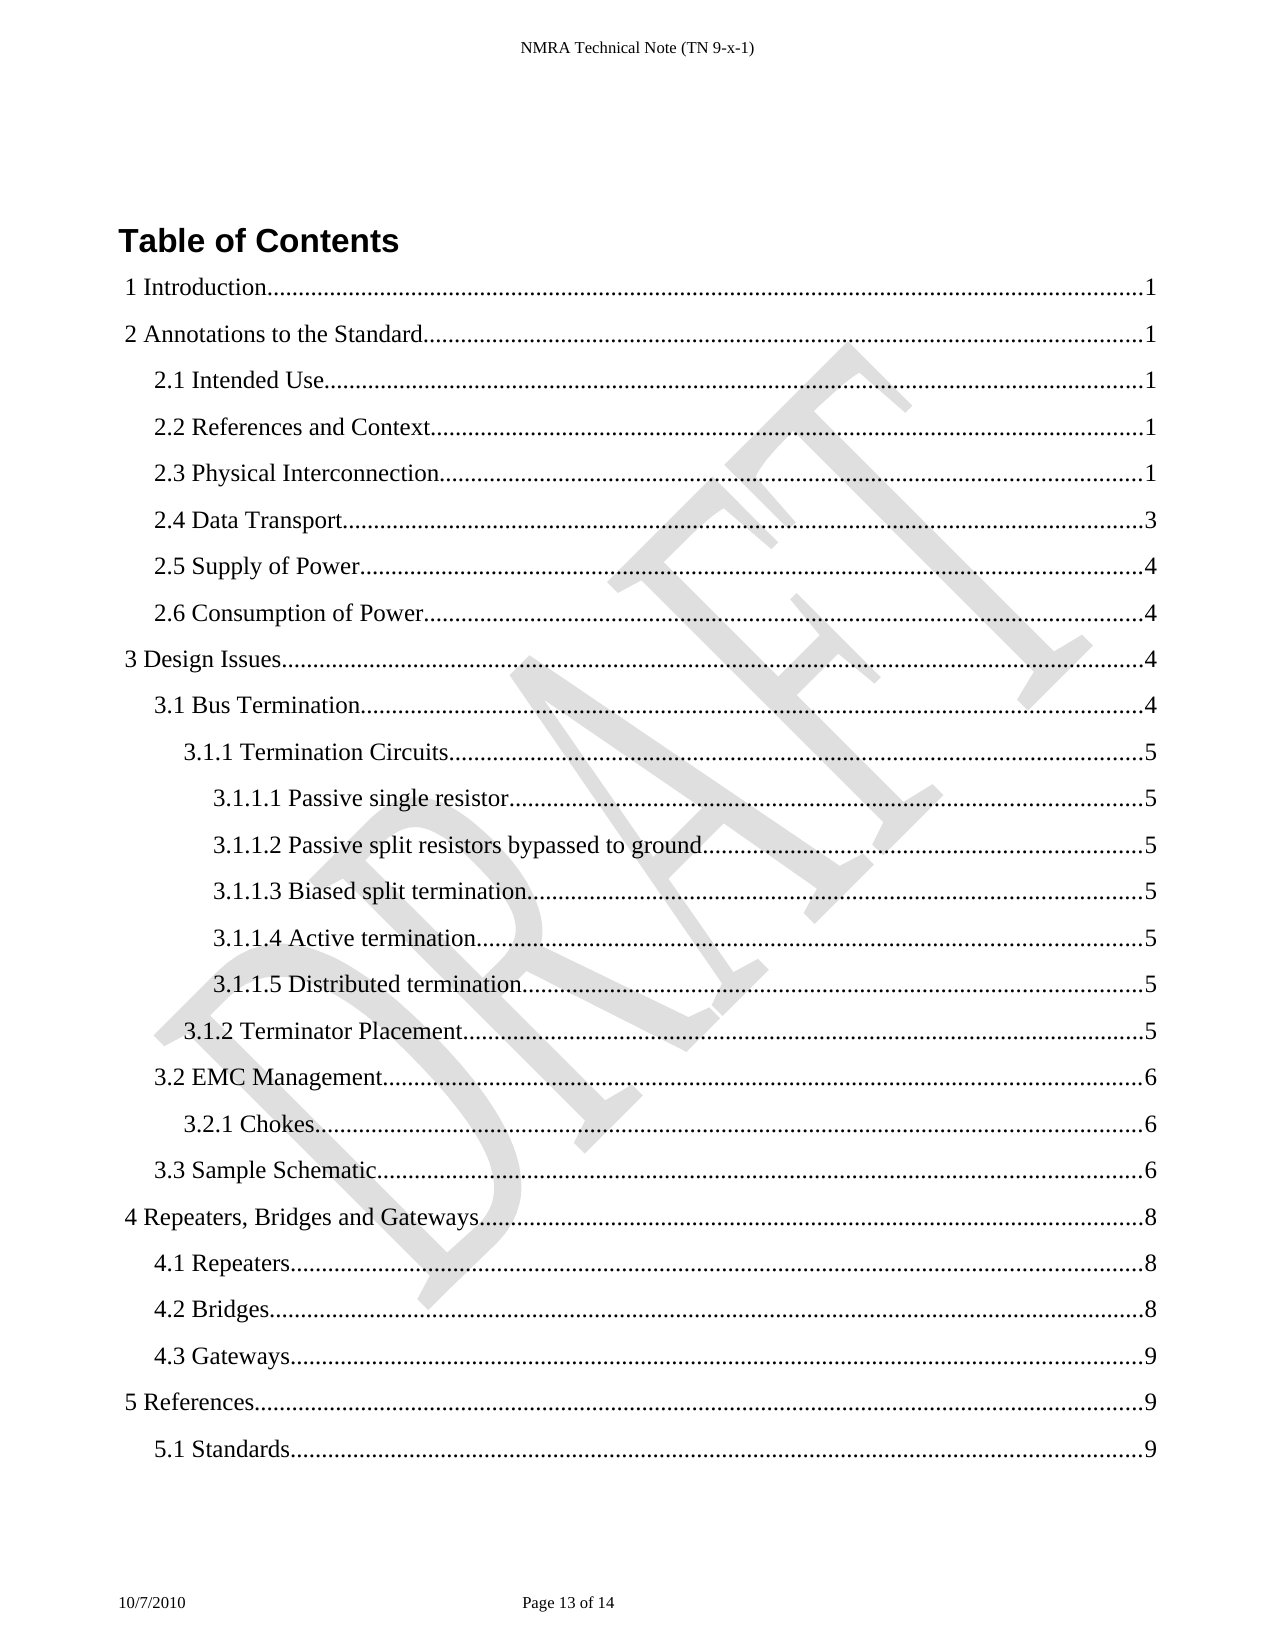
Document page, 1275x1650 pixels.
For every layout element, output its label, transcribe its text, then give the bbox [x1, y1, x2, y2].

text 4 Repeaters, Bridges and Gateways 8 [509, 1202, 1157, 1230]
text 3.1.1.2 Passive split resistors bypassed to ground 5 [368, 830, 469, 859]
text 3.1.1.5 Distributed termination 5 [742, 969, 1157, 998]
text 2.2 References and Context 1 [148, 412, 776, 441]
text 2.5 Supply of Power 4 [665, 551, 941, 580]
text 2.6 Consumption of Power 4 [803, 598, 987, 626]
text 3 Design Issues 4 [849, 644, 1033, 673]
text 3.3 Sample Schematic 6 [148, 1155, 337, 1184]
text 2.6 Consumption of Power 4 [148, 598, 686, 626]
text 3 Design Issues 4 [118, 644, 733, 673]
text 3.1.1.3 Biased split termination 5 [382, 876, 507, 905]
text 3.1.1.5 Distributed termination 5 [357, 969, 461, 998]
text 4 Repeaters, Bridges and Gateways 8 [118, 1202, 383, 1230]
text 3 Design Issues 4 [820, 655, 860, 673]
text 3.1.1 Termination Circuits 5 [840, 737, 1157, 766]
text 2.3 Physical Interconnection 1 [757, 458, 848, 487]
text 2.4 Data Transport 3 [909, 505, 1157, 533]
text 3.2.1 Chokes 6 [495, 1109, 584, 1137]
text 3 Design Issues 4 [747, 644, 809, 673]
text 3.1.1 Termination Circuits 5 [177, 737, 571, 766]
text 3.2 EMC Management 6 [148, 1062, 244, 1091]
text 3.1.1.4 Active termination 5 [542, 923, 699, 952]
text 3.1.1.5 Distributed termination 5 [502, 972, 577, 998]
text 3.2 EMC Management 6 [460, 1062, 554, 1091]
text 4.1 Repeaters 8 [463, 1248, 1157, 1277]
text 3.1.1.4 Active termination 5 [207, 923, 415, 952]
text 3.1 Bus Termination 4 [798, 691, 1157, 719]
text 3.1.1.3 Biased split termination 5 [524, 876, 667, 905]
text 3.1.2 Terminator Placement 5 [696, 1016, 1157, 1044]
text 2.1 Intended Use 1 [834, 374, 882, 394]
text 4.2 Bridges 8 [148, 1294, 1157, 1323]
text 3.1.1.5 Distributed termination 5 [229, 977, 338, 998]
text 3.1.1 Termination Circuits 5 [571, 737, 639, 766]
text 2.4 Data Transport 3 [148, 505, 683, 533]
text 3 Design Issues 4 [1067, 644, 1157, 673]
text 3.1.1.2 Passive split resistors bypassed to ground 5 [636, 830, 679, 856]
text 5 References 9 [118, 1387, 1157, 1416]
text 3.1.1.3 Biased split termination 5 [207, 876, 368, 905]
text 3.1.1.1 Passive single resistor 5 [720, 783, 872, 812]
text 2.6 Consumption of Power 4 [1002, 598, 1157, 626]
text 3.1.1.3 Biased split termination 5 [670, 876, 816, 905]
text 2.5 Supply of Power 4 [148, 551, 637, 580]
text 2.4 Data Transport 3 [695, 509, 751, 533]
text 3.1.2 Terminator Placement 5 [522, 1016, 668, 1044]
text 3.2 EMC Management 6 [568, 1062, 1157, 1091]
text 2.4 Data Transport 3 [742, 505, 894, 533]
subtitle Table of Contents [118, 221, 1157, 260]
text 2.6 Consumption of Power 4 [701, 598, 811, 626]
text 2.5 Supply of Power 4 [955, 551, 1157, 580]
text 2.1 Intended Use 1 [148, 365, 823, 394]
text 3.1.2 Terminator Placement 5 [416, 1016, 507, 1044]
text 3.1.1.1 Passive single resistor 5 [886, 783, 1157, 812]
text 3.1.1.2 Passive split resistors bypassed to ground 5 [484, 830, 635, 859]
text 3.1.1.1 Passive single resistor 5 [603, 783, 701, 812]
text 4 Repeaters, Bridges and Gateways 8 [398, 1202, 491, 1230]
text 3.2.1 Chokes 6 [603, 1109, 1157, 1137]
text 2 Annotations to the Standard 1 [118, 319, 1157, 348]
text 3.1.1.2 Passive split resistors bypassed to ground 5 [207, 830, 357, 859]
text 3.1.1.4 Active termination 5 [700, 923, 1157, 952]
text 3.3 Sample Schematic 6 [351, 1155, 493, 1184]
text 3.1.1.1 Passive single resistor 5 [207, 783, 603, 812]
text 4.1 Repeaters 8 [148, 1248, 429, 1277]
text 3.1.1.2 Passive split resistors bypassed to ground 5 [690, 830, 773, 859]
text 3.1.1.3 Biased split termination 5 [835, 876, 1157, 905]
text 2.1 Intended Use 1 [873, 365, 1157, 394]
text 3.2.1 Chokes 6 [305, 1109, 476, 1137]
text 3.1.1.5 Distributed termination 5 [592, 969, 721, 998]
text 4.3 Gateways 9 [148, 1341, 1157, 1370]
text 3.2 EMC Management 6 [258, 1062, 442, 1091]
text 3.1 Bus Termination 4 [584, 691, 779, 719]
text 3.3 Sample Schematic 6 [517, 1155, 1157, 1184]
text 3.1 Bus Termination 4 [148, 691, 539, 719]
text 3.1.2 Terminator Placement 5 [212, 1016, 397, 1044]
text 1 Introduction 1 [118, 272, 1157, 301]
text 2.3 Physical Interconnection 1 [148, 458, 745, 487]
text 3.1.1 Termination Circuits 5 [652, 737, 826, 766]
text 5.1 Standards 9 [148, 1434, 1157, 1463]
text 2.2 References and Context 1 [816, 412, 1157, 441]
text 2.3 Physical Interconnection 1 [862, 458, 1157, 487]
text 3.2.1 Chokes 6 [177, 1109, 290, 1137]
text 3.1.1.2 Passive split resistors bypassed to ground 5 [789, 830, 1157, 859]
text 3.1.1.4 Active termination 5 [429, 923, 515, 952]
